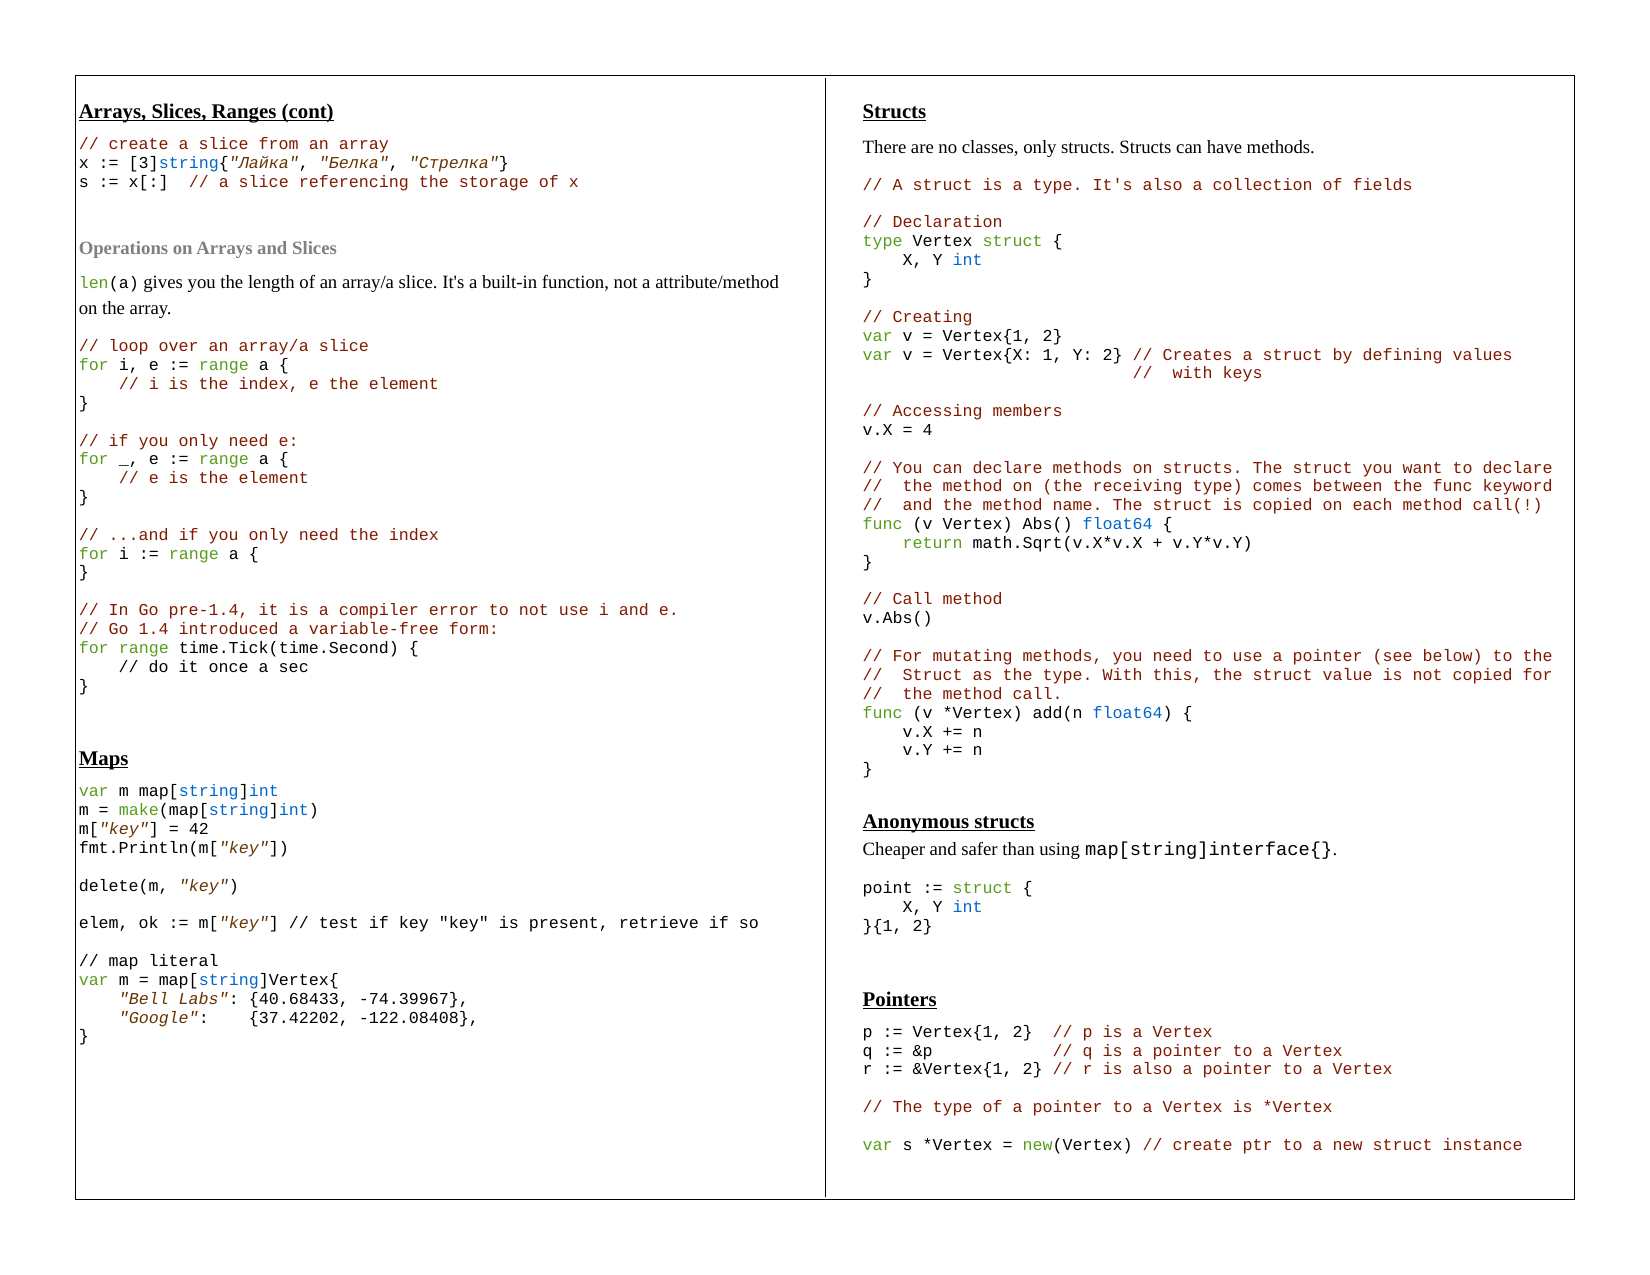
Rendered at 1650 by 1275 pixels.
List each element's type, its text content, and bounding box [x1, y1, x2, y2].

text v.X += n [862, 723, 1571, 742]
subtitle Structs [862, 99, 1571, 123]
text } [862, 271, 1571, 289]
text "Google": {37.42202, -122.08408}, [78, 1009, 787, 1028]
text // The type of a pointer to a Vertex is *Vertex [862, 1099, 1571, 1117]
text There are no classes, only structs. Structs can have methods. [862, 136, 1571, 157]
text // Call method [862, 591, 1571, 610]
text X, Y int [862, 899, 1571, 917]
text } [78, 677, 787, 696]
text // For mutating methods, you need to use a pointer (see below) to the [862, 648, 1571, 667]
text // e is the element [78, 470, 787, 489]
text } [862, 761, 1571, 780]
text X, Y int [862, 252, 1571, 271]
text elem, ok := m["key"] // test if key "key" is present, retrieve if so [78, 915, 787, 934]
text func (v *Vertex) add(n float64) { [862, 704, 1571, 723]
text // Declaration [862, 214, 1571, 233]
text // with keys [862, 365, 1571, 384]
text m["key"] = 42 [78, 821, 787, 839]
text } [78, 489, 787, 507]
text var m map[string]int [78, 783, 787, 802]
text // Go 1.4 introduced a variable-free form: [78, 621, 787, 639]
text // Struct as the type. With this, the struct value is not copied for [862, 667, 1571, 685]
text // Accessing members [862, 403, 1571, 421]
text s := x[:] // a slice referencing the storage of x [78, 174, 787, 192]
text "Bell Labs": {40.68433, -74.39967}, [78, 990, 787, 1009]
subtitle Operations on Arrays and Slices [78, 237, 787, 258]
text // i is the index, e the element [78, 376, 787, 394]
subtitle Pointers [862, 987, 1571, 1011]
text for _, e := range a { [78, 451, 787, 470]
text // map literal [78, 953, 787, 971]
text } [78, 1028, 787, 1047]
text len(a) gives you the length of an array/a slice. It's a built-in function, not a attribute/method on the array. [78, 271, 787, 319]
text p := Vertex{1, 2} // p is a Vertex [862, 1023, 1571, 1042]
text // Creating [862, 308, 1571, 327]
text v.Abs() [862, 610, 1571, 629]
text var m = map[string]Vertex{ [78, 971, 787, 990]
text // You can declare methods on structs. The struct you want to declare [862, 459, 1571, 478]
text var v = Vertex{X: 1, Y: 2} // Creates a struct by defining values [862, 346, 1571, 365]
text point := struct { [862, 880, 1571, 899]
text return math.Sqrt(v.X*v.X + v.Y*v.Y) [862, 534, 1571, 553]
text Anonymous structs Cheaper and safer than using map[string]interface{}. [862, 809, 1571, 861]
text type Vertex struct { [862, 233, 1571, 252]
text // A struct is a type. It's also a collection of fields [862, 176, 1571, 195]
subtitle Maps [78, 746, 787, 770]
text } [862, 553, 1571, 572]
text // create a slice from an array [78, 136, 787, 155]
text var s *Vertex = new(Vertex) // create ptr to a new struct instance [862, 1136, 1571, 1155]
text r := &Vertex{1, 2} // r is also a pointer to a Vertex [862, 1061, 1571, 1080]
text m = make(map[string]int) [78, 802, 787, 821]
text // and the method name. The struct is copied on each method call(!) [862, 497, 1571, 516]
text // the method on (the receiving type) comes between the func keyword [862, 478, 1571, 497]
text // if you only need e: [78, 432, 787, 451]
text // loop over an array/a slice [78, 338, 787, 357]
text v.X = 4 [862, 421, 1571, 440]
text fmt.Println(m["key"]) [78, 839, 787, 858]
text q := &p // q is a pointer to a Vertex [862, 1042, 1571, 1061]
text v.Y += n [862, 742, 1571, 761]
text // In Go pre-1.4, it is a compiler error to not use i and e. [78, 602, 787, 621]
subtitle Arrays, Slices, Ranges (cont) [78, 99, 787, 123]
text x := [3]string{"Лайка", "Белка", "Стрелка"} [78, 155, 787, 174]
text for i, e := range a { [78, 357, 787, 376]
text delete(m, "key") [78, 877, 787, 896]
text } [78, 394, 787, 413]
text for i := range a { [78, 545, 787, 564]
text func (v Vertex) Abs() float64 { [862, 516, 1571, 534]
text }{1, 2} [862, 917, 1571, 936]
text var v = Vertex{1, 2} [862, 327, 1571, 346]
text } [78, 564, 787, 583]
text for range time.Tick(time.Second) { [78, 639, 787, 658]
text // do it once a sec [78, 658, 787, 677]
text // ...and if you only need the index [78, 526, 787, 545]
text // the method call. [862, 685, 1571, 704]
